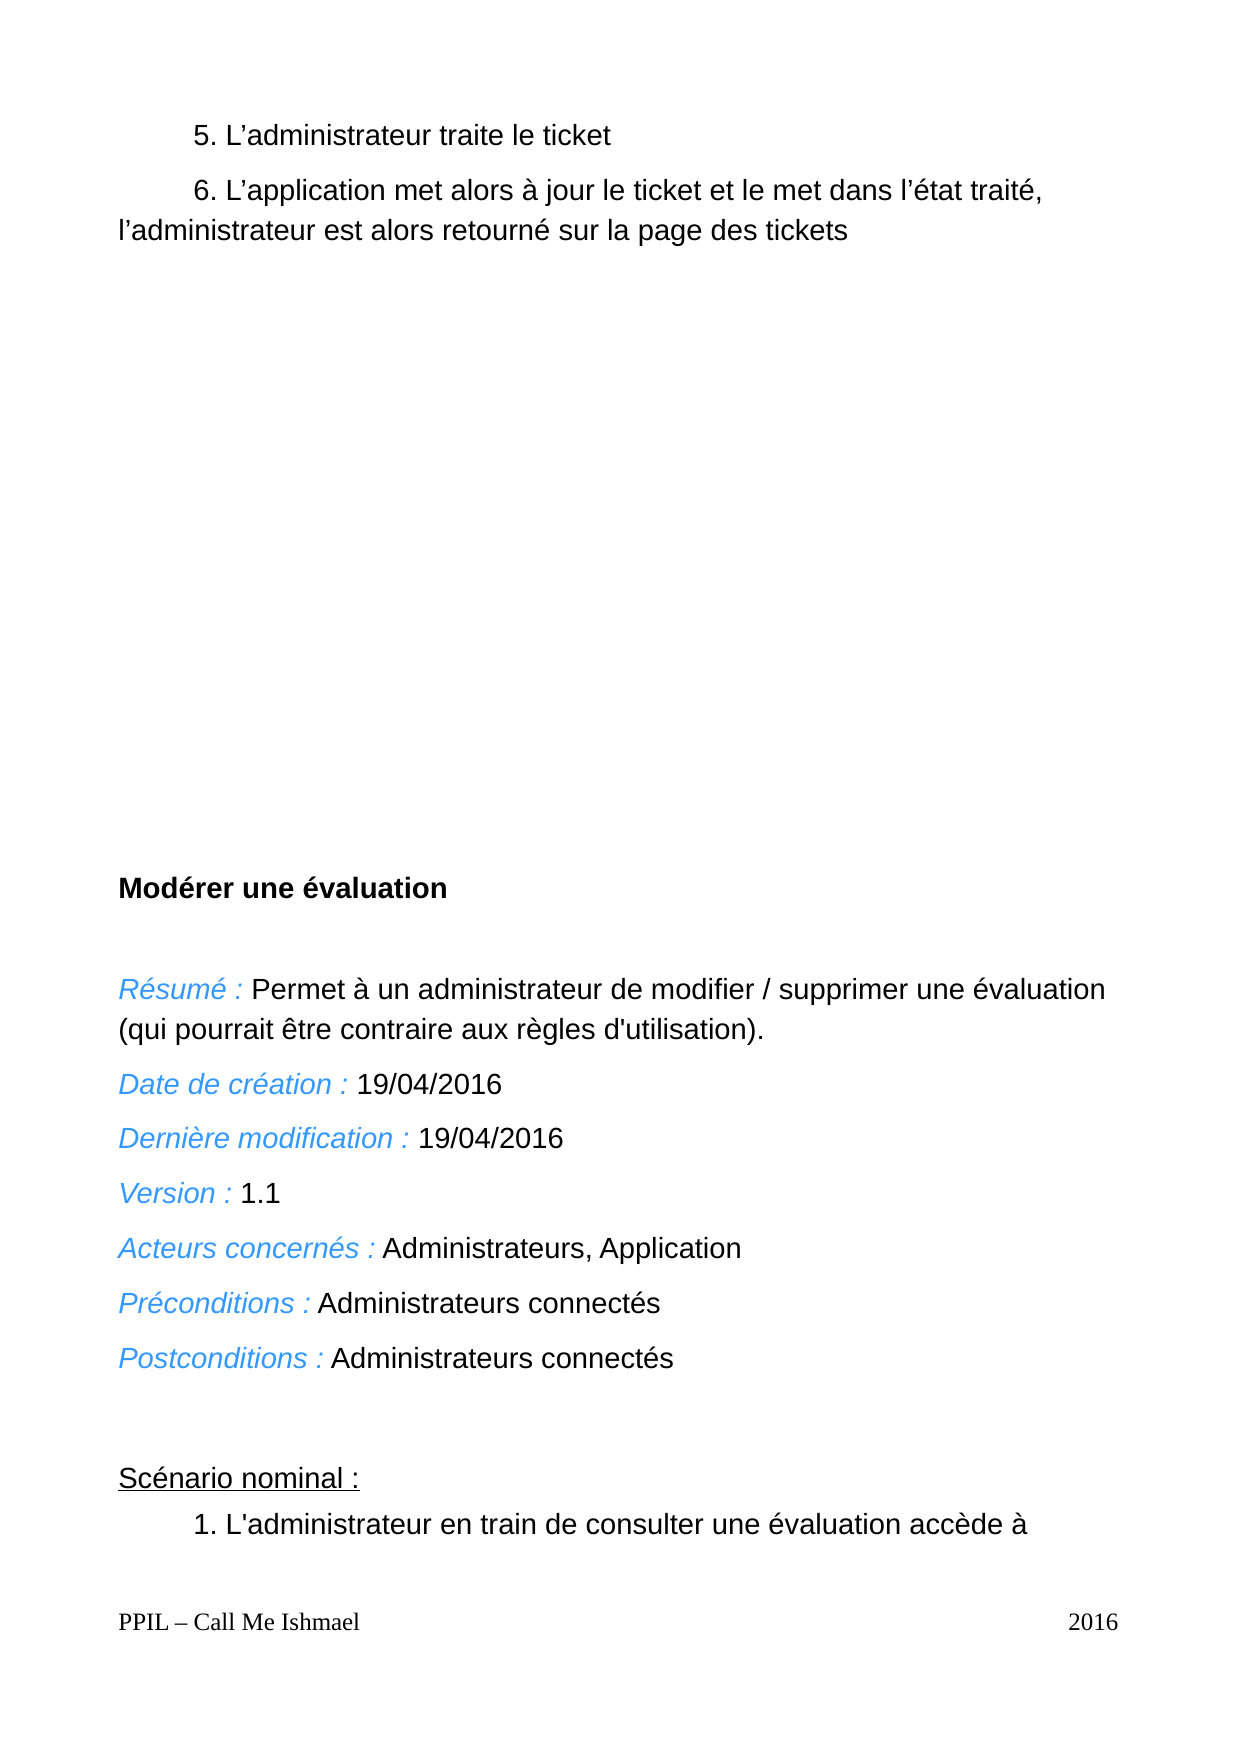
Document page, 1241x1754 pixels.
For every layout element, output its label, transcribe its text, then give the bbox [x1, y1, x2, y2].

text Date de création : 19/04/2016 [118, 1067, 1122, 1100]
text Postconditions : Administrateurs connectés [118, 1341, 1122, 1374]
text Dernière modification : 19/04/2016 [118, 1121, 1122, 1155]
text 5. L’administrateur traite le ticket [118, 118, 1122, 152]
text Acteurs concernés : Administrateurs, Application [118, 1231, 1122, 1264]
text Préconditions : Administrateurs connectés [118, 1286, 1122, 1319]
text Version : 1.1 [118, 1176, 1122, 1210]
text Résumé : Permet à un administrateur de modifier / supprimer une évaluation (qui pourrait être contraire aux règles d'utilisation). [118, 972, 1122, 1045]
text 6. L’application met alors à jour le ticket et le met dans l’état traité, l’administrateur est alors retourné sur la page des tickets [118, 173, 1122, 247]
subtitle Modérer une évaluation [118, 871, 1122, 904]
text 1. L'administrateur en train de consulter une évaluation accède à [118, 1507, 1122, 1540]
subtitle Scénario nominal : [118, 1461, 1122, 1494]
